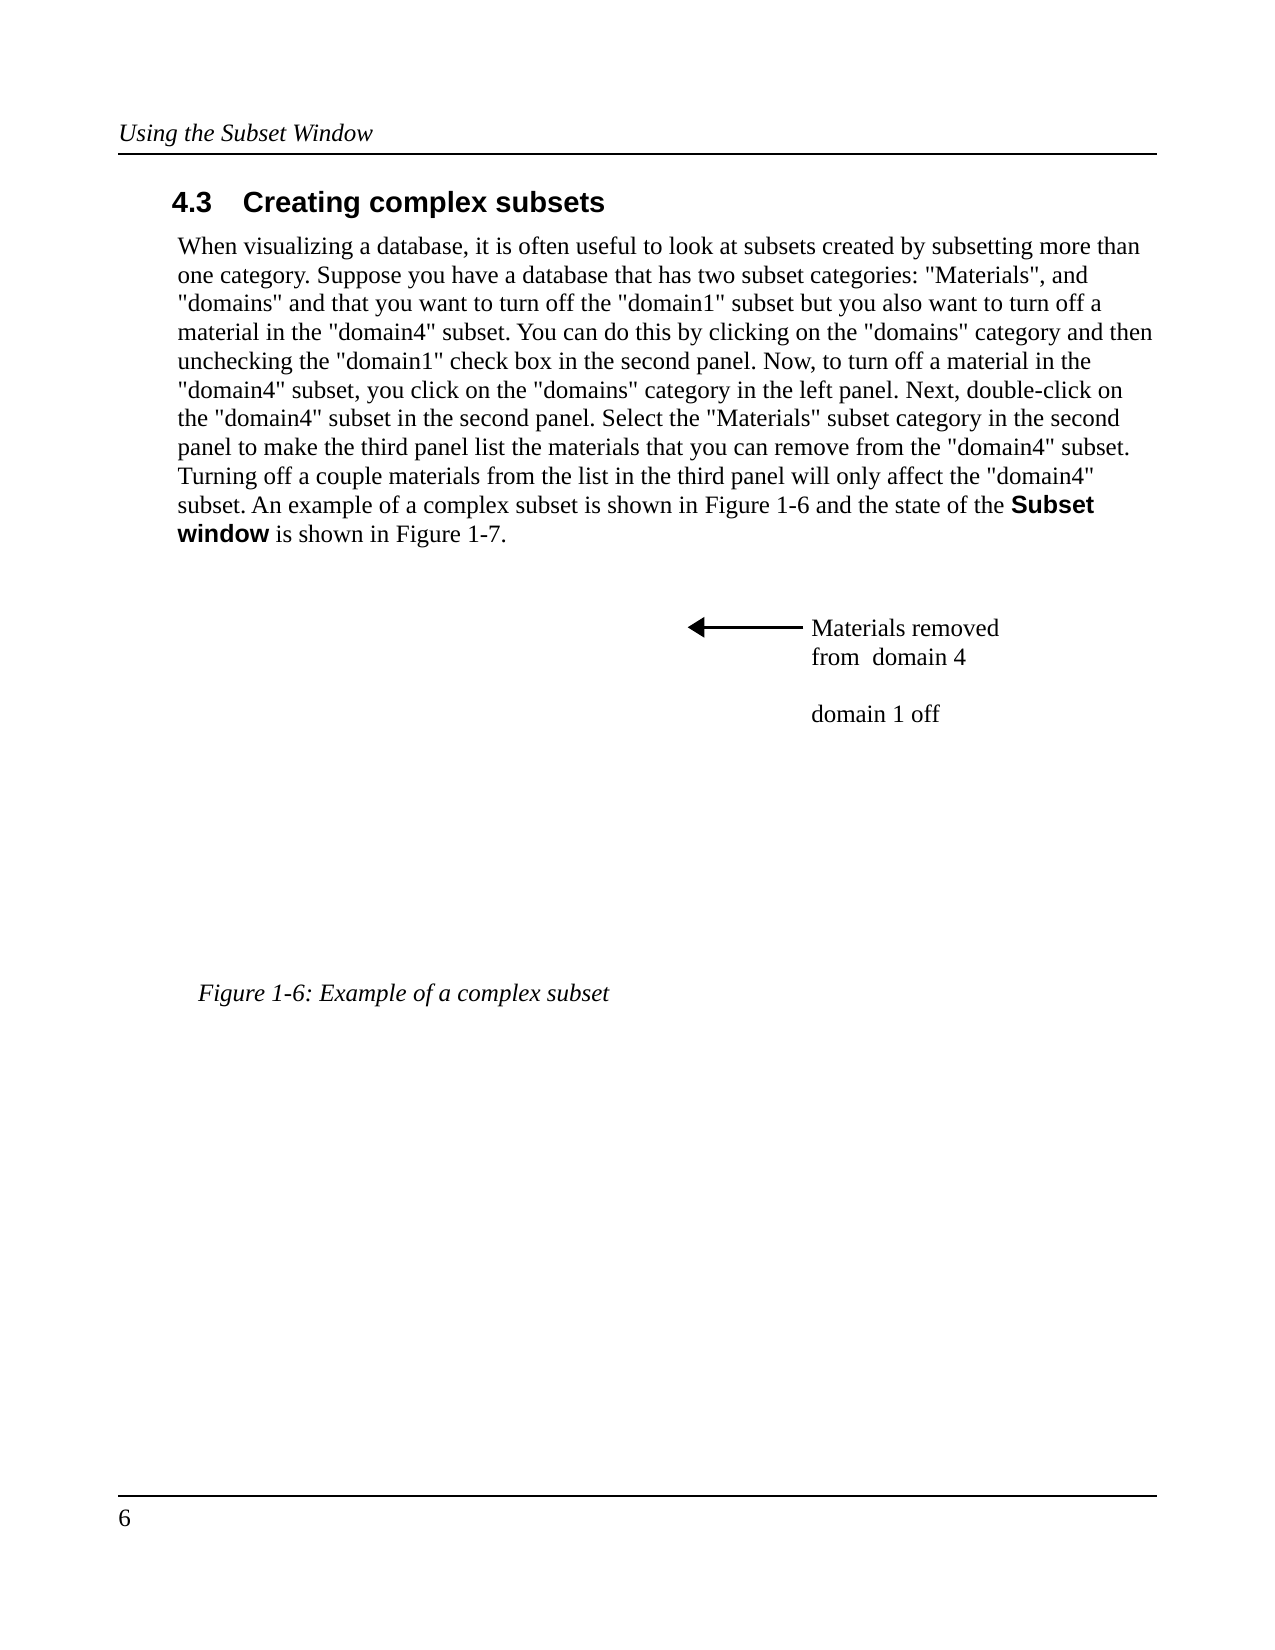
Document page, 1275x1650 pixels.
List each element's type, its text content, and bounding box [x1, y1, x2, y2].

text When visualizing a database, it is often useful to look at subsets created by subsetting more than one category. Suppose you have a database that has two subset categories: "Materials", and "domains" and that you want to turn off the "domain1" subset but you also want to turn off a material in the "domain4" subset. You can do this by clicking on the "domains" category and then unchecking the "domain1" check box in the second panel. Now, to turn off a material in the "domain4" subset, you click on the "domains" category in the left panel. Next, double-click on the "domain4" subset in the second panel. Select the "Materials" subset category in the second panel to make the third panel list the materials that you can remove from the "domain4" subset. Turning off a couple materials from the list in the third panel will only affect the "domain4" subset. An example of a complex subset is shown in Figure 1-6 and the state of the Subset window is shown in Figure 1-7. [177, 231, 1157, 547]
text Figure 1-6: Example of a complex subset [198, 572, 1077, 1007]
subtitle Creating complex subsets [163, 185, 1157, 218]
